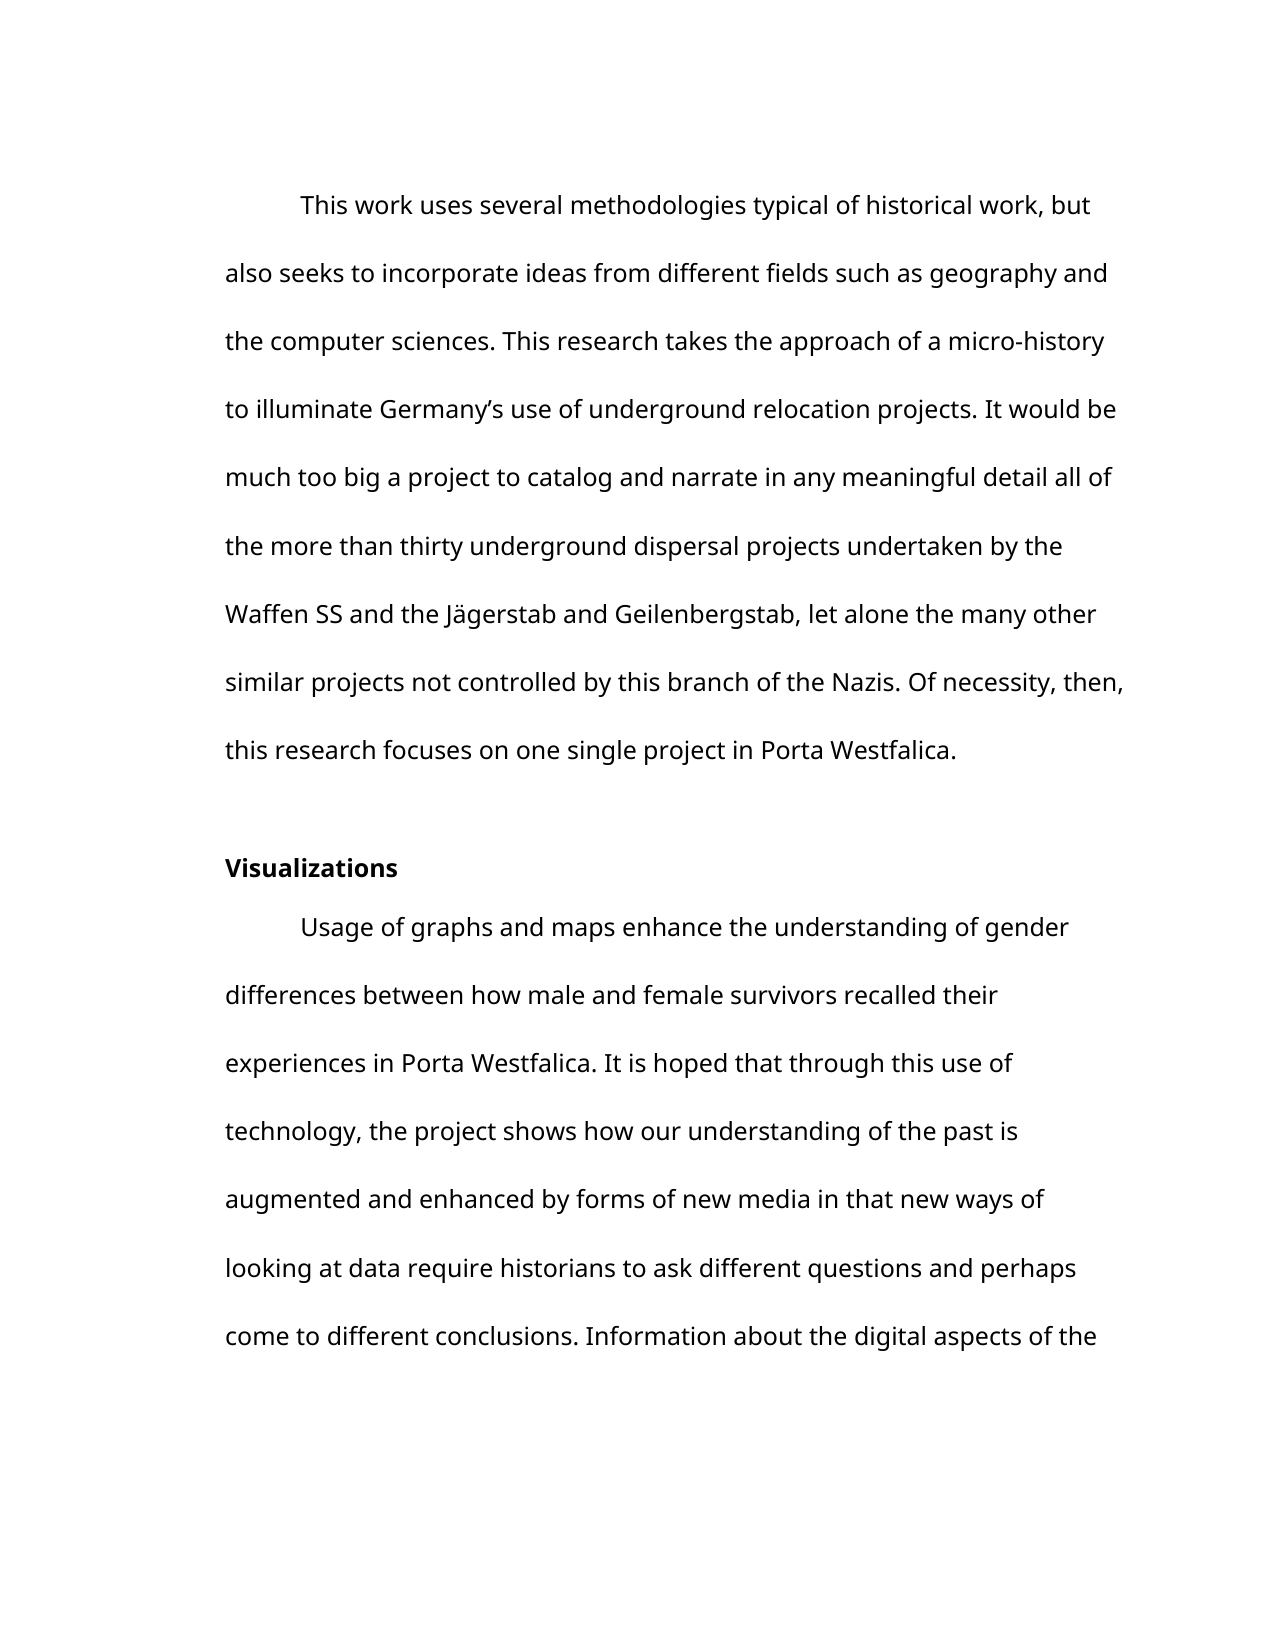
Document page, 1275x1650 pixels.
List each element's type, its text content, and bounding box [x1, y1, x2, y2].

text Usage of graphs and maps enhance the understanding of gender differences between how male and female survivors recalled their experiences in Porta Westfalica. It is hoped that through this use of technology, the project shows how our understanding of the past is augmented and enhanced by forms of new media in that new ways of looking at data require historians to ask different questions and perhaps come to different conclusions. Information about the digital aspects of the [225, 910, 1125, 1352]
text Visualizations [225, 851, 1125, 885]
text This work uses several methodologies typical of historical work, but also seeks to incorporate ideas from different fields such as geography and the computer sciences. This research takes the approach of a micro-history to illuminate Germany’s use of underground relocation projects. It would be much too big a project to catalog and narrate in any meaningful detail all of the more than thirty underground dispersal projects undertaken by the Waffen SS and the Jägerstab and Geilenbergstab, let alone the many other similar projects not controlled by this branch of the Nazis. Of necessity, then, this research focuses on one single project in Porta Westfalica. [225, 187, 1125, 767]
